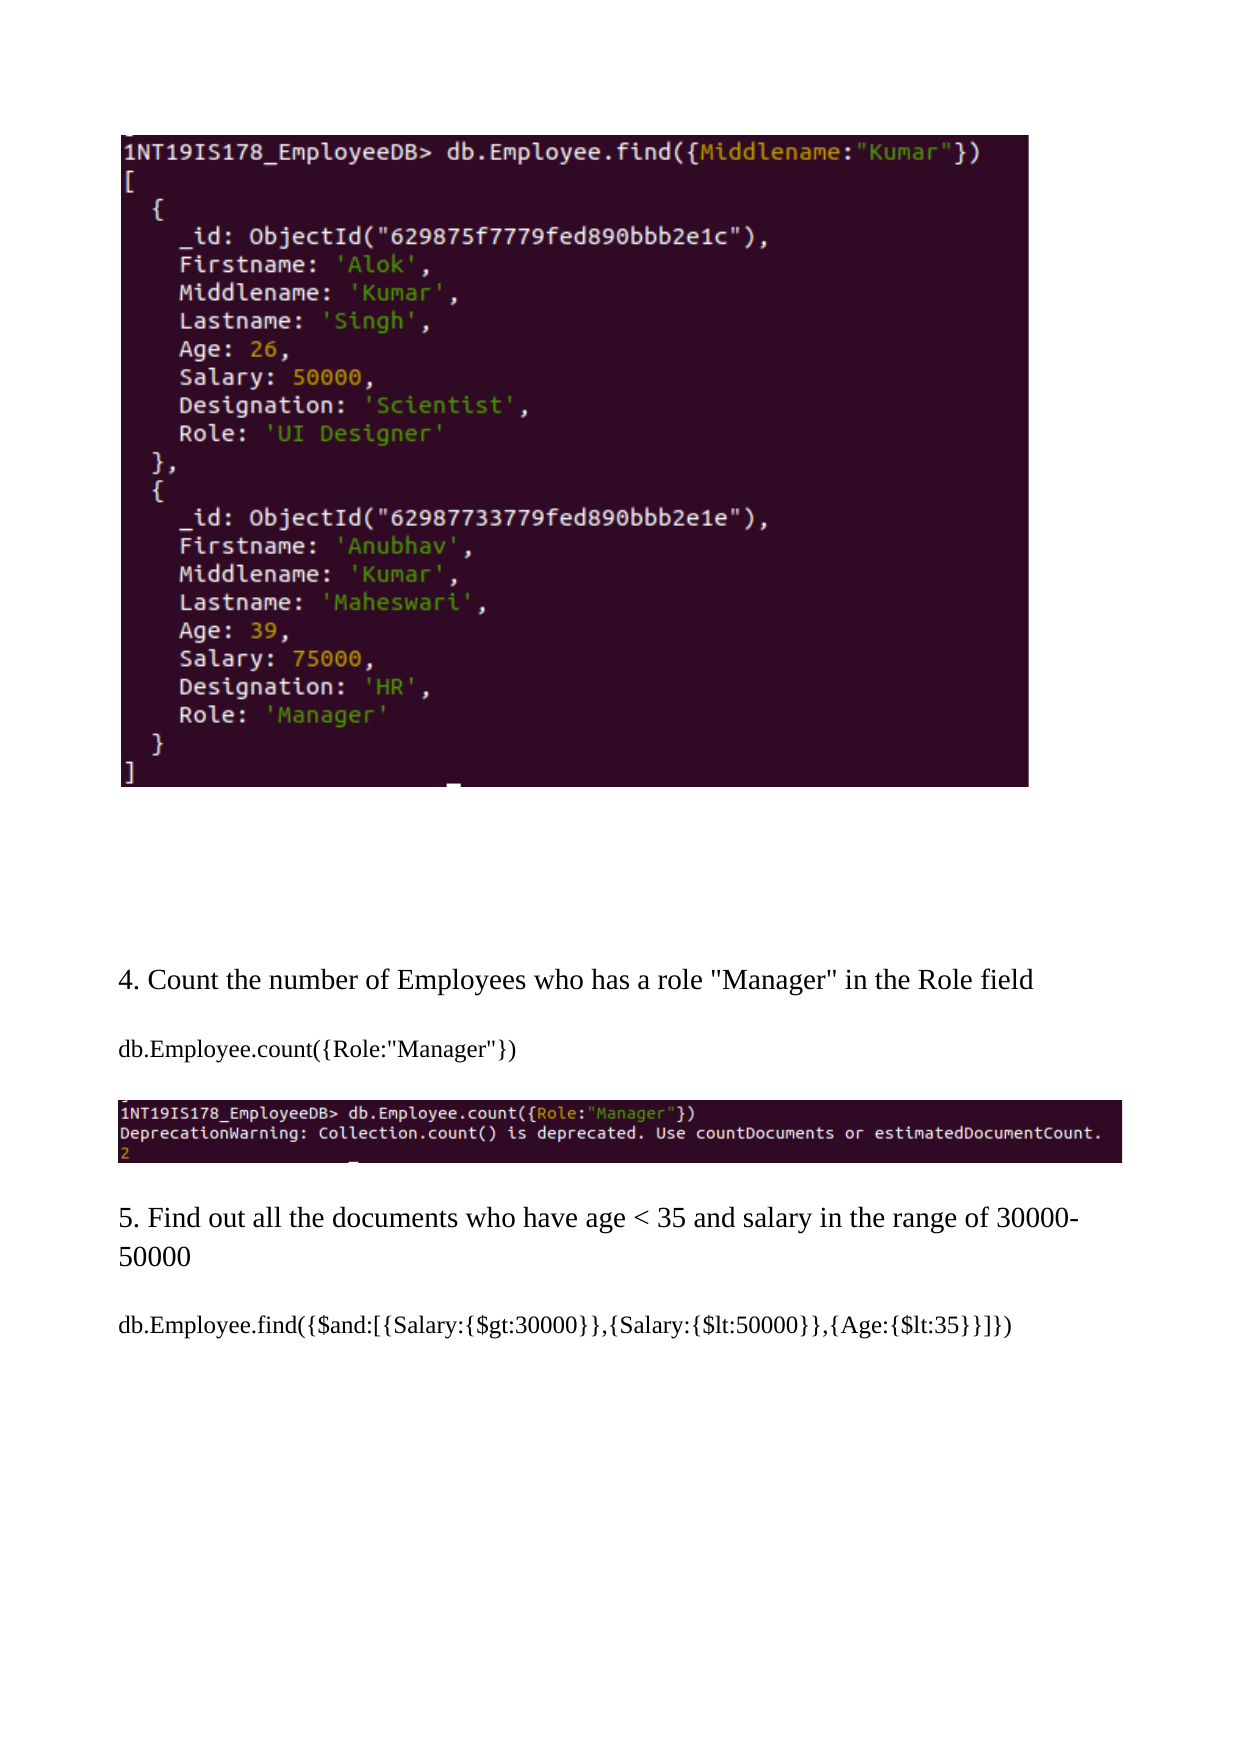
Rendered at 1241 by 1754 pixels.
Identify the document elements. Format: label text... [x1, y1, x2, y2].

text db.Employee.find({$and:[{Salary:{$gt:30000}},{Salary:{$lt:50000}},{Age:{$lt:35}}]}) [118, 1310, 1122, 1339]
text 4. Count the number of Employees who has a role "Manager" in the Role field [118, 962, 1122, 996]
text db.Employee.count({Role:"Manager"}) [118, 1034, 1122, 1063]
picture [121, 135, 1029, 787]
picture [118, 1100, 1123, 1163]
text 5. Find out all the documents who have age < 35 and salary in the range of 30000-50000 [118, 1200, 1122, 1272]
